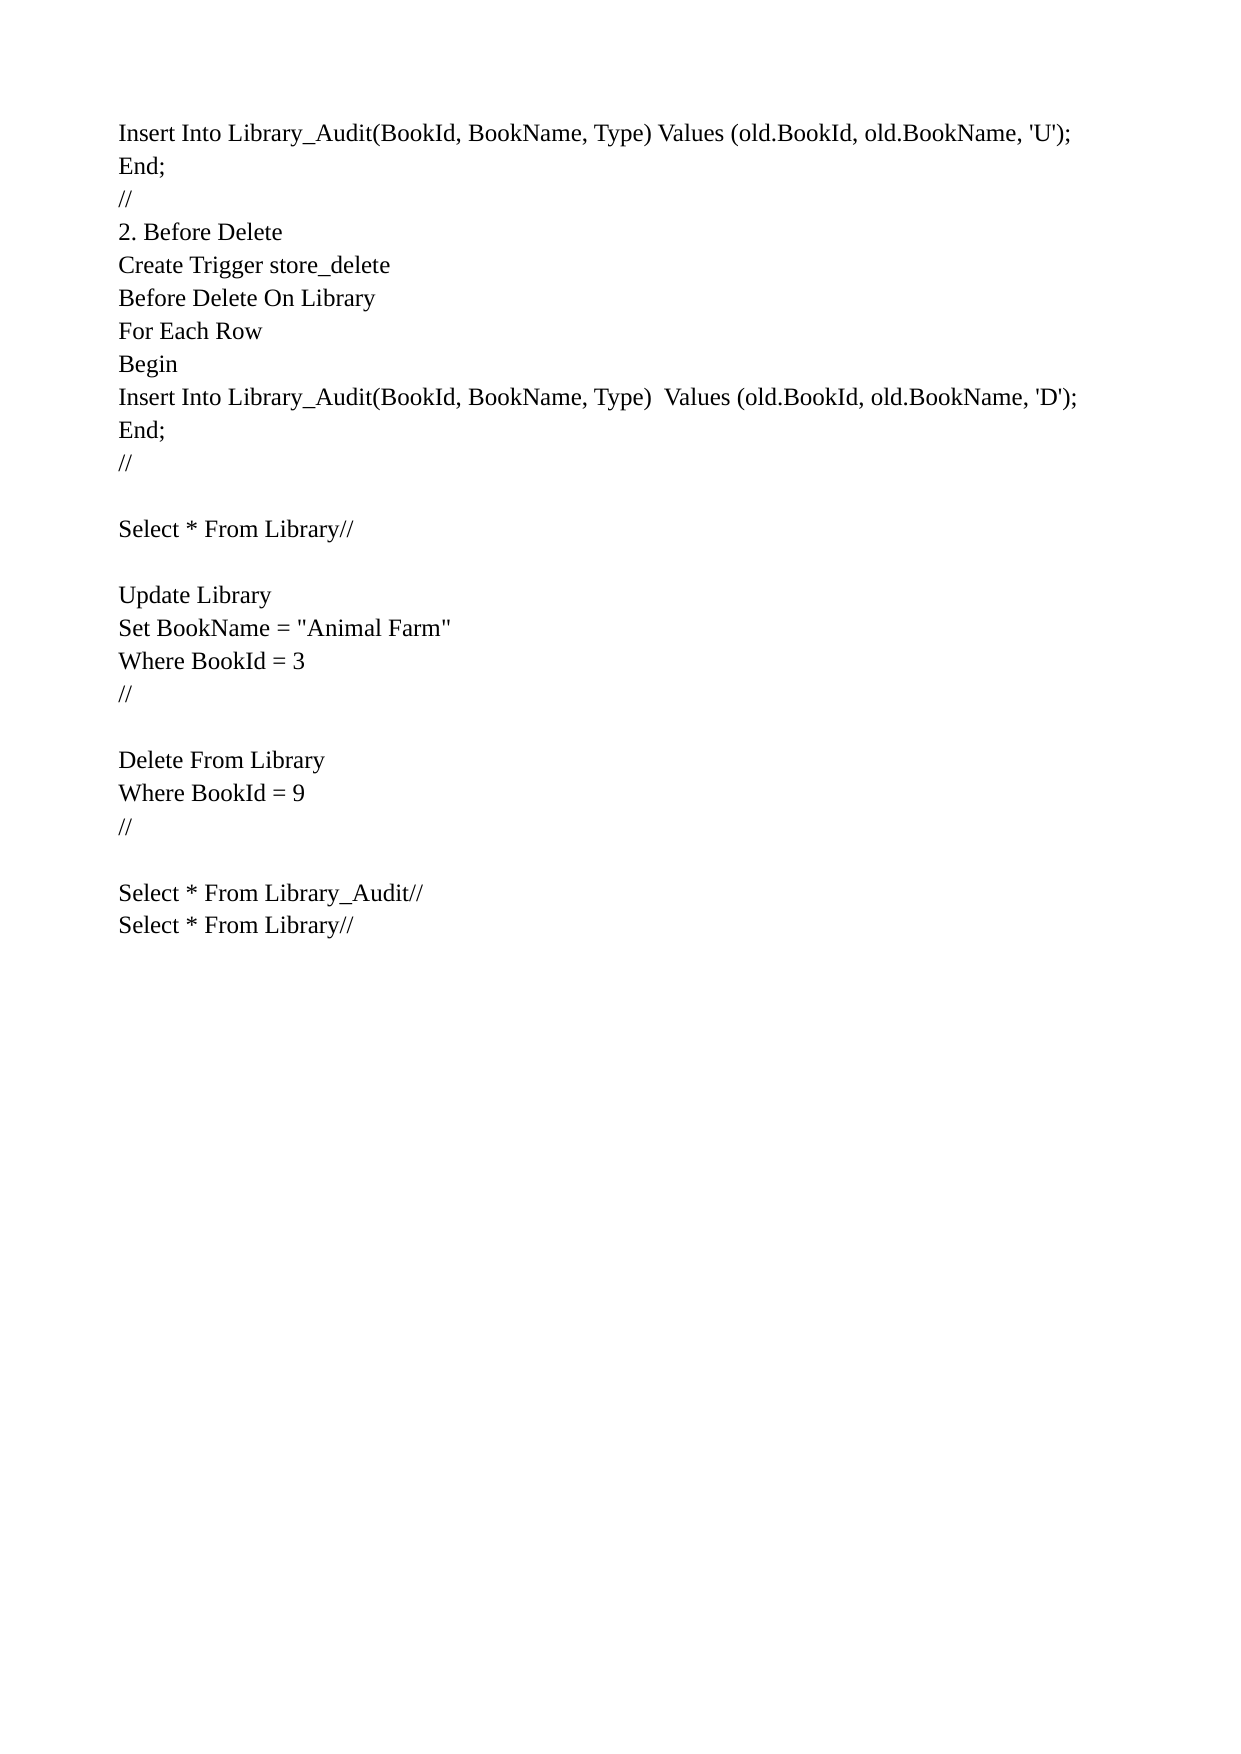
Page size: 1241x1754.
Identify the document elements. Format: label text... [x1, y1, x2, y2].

text Insert Into Library_Audit(BookId, BookName, Type) Values (old.BookId, old.BookName, 'D'); [118, 382, 1122, 411]
text Select * From Library// [118, 911, 1122, 939]
text End; [118, 151, 1122, 180]
text Delete From Library [118, 746, 1122, 774]
text End; [118, 415, 1122, 444]
text For Each Row [118, 316, 1122, 345]
text Begin [118, 349, 1122, 378]
text // [118, 184, 1122, 213]
text // [118, 812, 1122, 840]
text Set BookName = "Animal Farm" [118, 613, 1122, 642]
text // [118, 448, 1122, 477]
text Insert Into Library_Audit(BookId, BookName, Type) Values (old.BookId, old.BookName, 'U'); [118, 118, 1122, 147]
text Update Library [118, 580, 1122, 609]
text Create Trigger store_delete [118, 250, 1122, 279]
text // [118, 679, 1122, 708]
text Where BookId = 3 [118, 646, 1122, 675]
text Select * From Library// [118, 514, 1122, 543]
text Where BookId = 9 [118, 778, 1122, 807]
text Select * From Library_Audit// [118, 878, 1122, 906]
text Before Delete On Library [118, 283, 1122, 312]
text 2. Before Delete [118, 217, 1122, 246]
